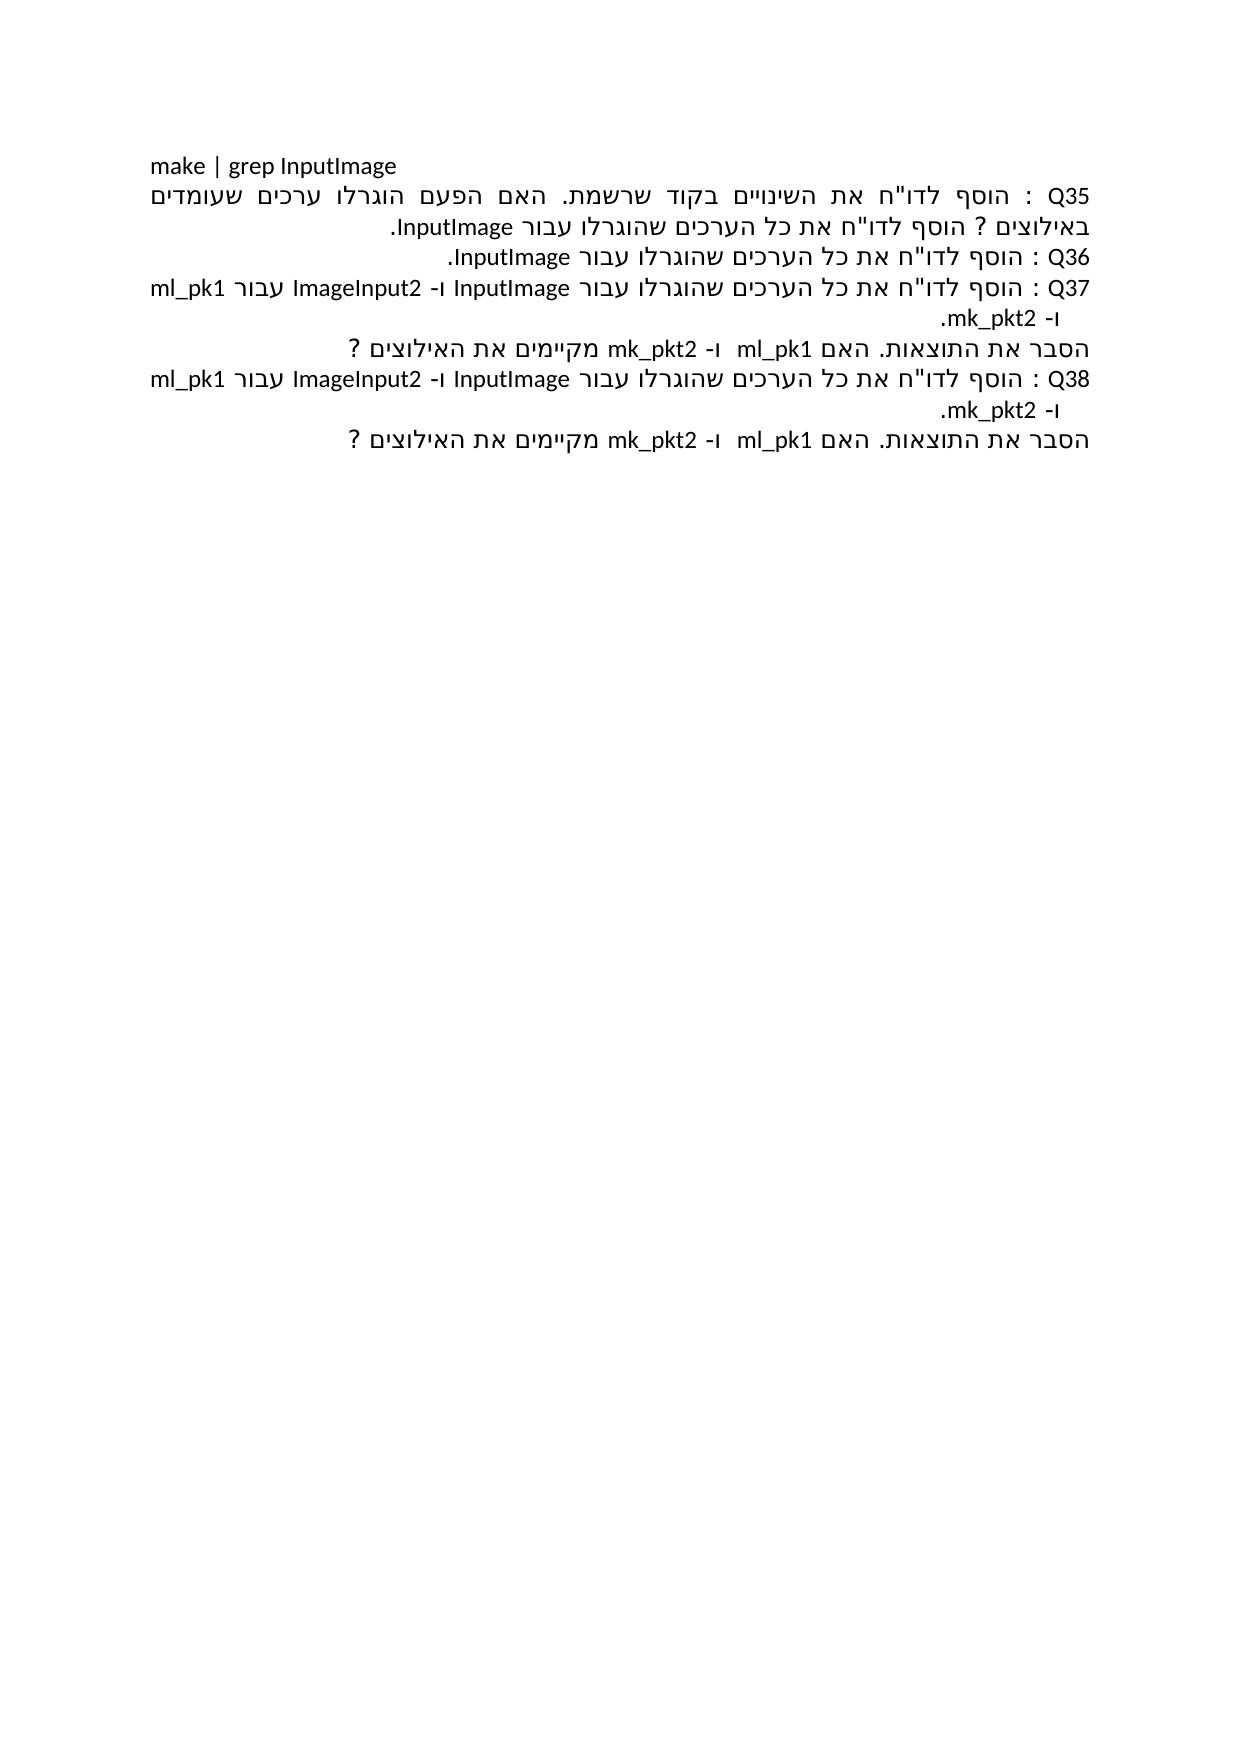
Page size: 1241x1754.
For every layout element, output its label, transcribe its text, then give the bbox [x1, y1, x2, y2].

text Q35 : הוסף לדו"ח את השינויים בקוד שרשמת. האם הפעם הוגרלו ערכים שעומדים באילוצים ? הוסף לדו"ח את כל הערכים שהוגרלו עבור InputImage. [150, 181, 1090, 242]
text Q36 : הוסף לדו"ח את כל הערכים שהוגרלו עבור InputImage. [150, 242, 1090, 272]
text הסבר את התוצאות. האם ml_pk1 ו- mk_pkt2 מקיימים את האילוצים ? [150, 333, 1090, 364]
text הסבר את התוצאות. האם ml_pk1 ו- mk_pkt2 מקיימים את האילוצים ? [150, 425, 1090, 455]
text make | grep InputImage [150, 150, 1090, 181]
text Q37 : הוסף לדו"ח את כל הערכים שהוגרלו עבור InputImage ו- ImageInput2 עבור ml_pk1 ו- mk_pkt2. [150, 272, 1090, 333]
text Q38 : הוסף לדו"ח את כל הערכים שהוגרלו עבור InputImage ו- ImageInput2 עבור ml_pk1 ו- mk_pkt2. [150, 364, 1090, 425]
